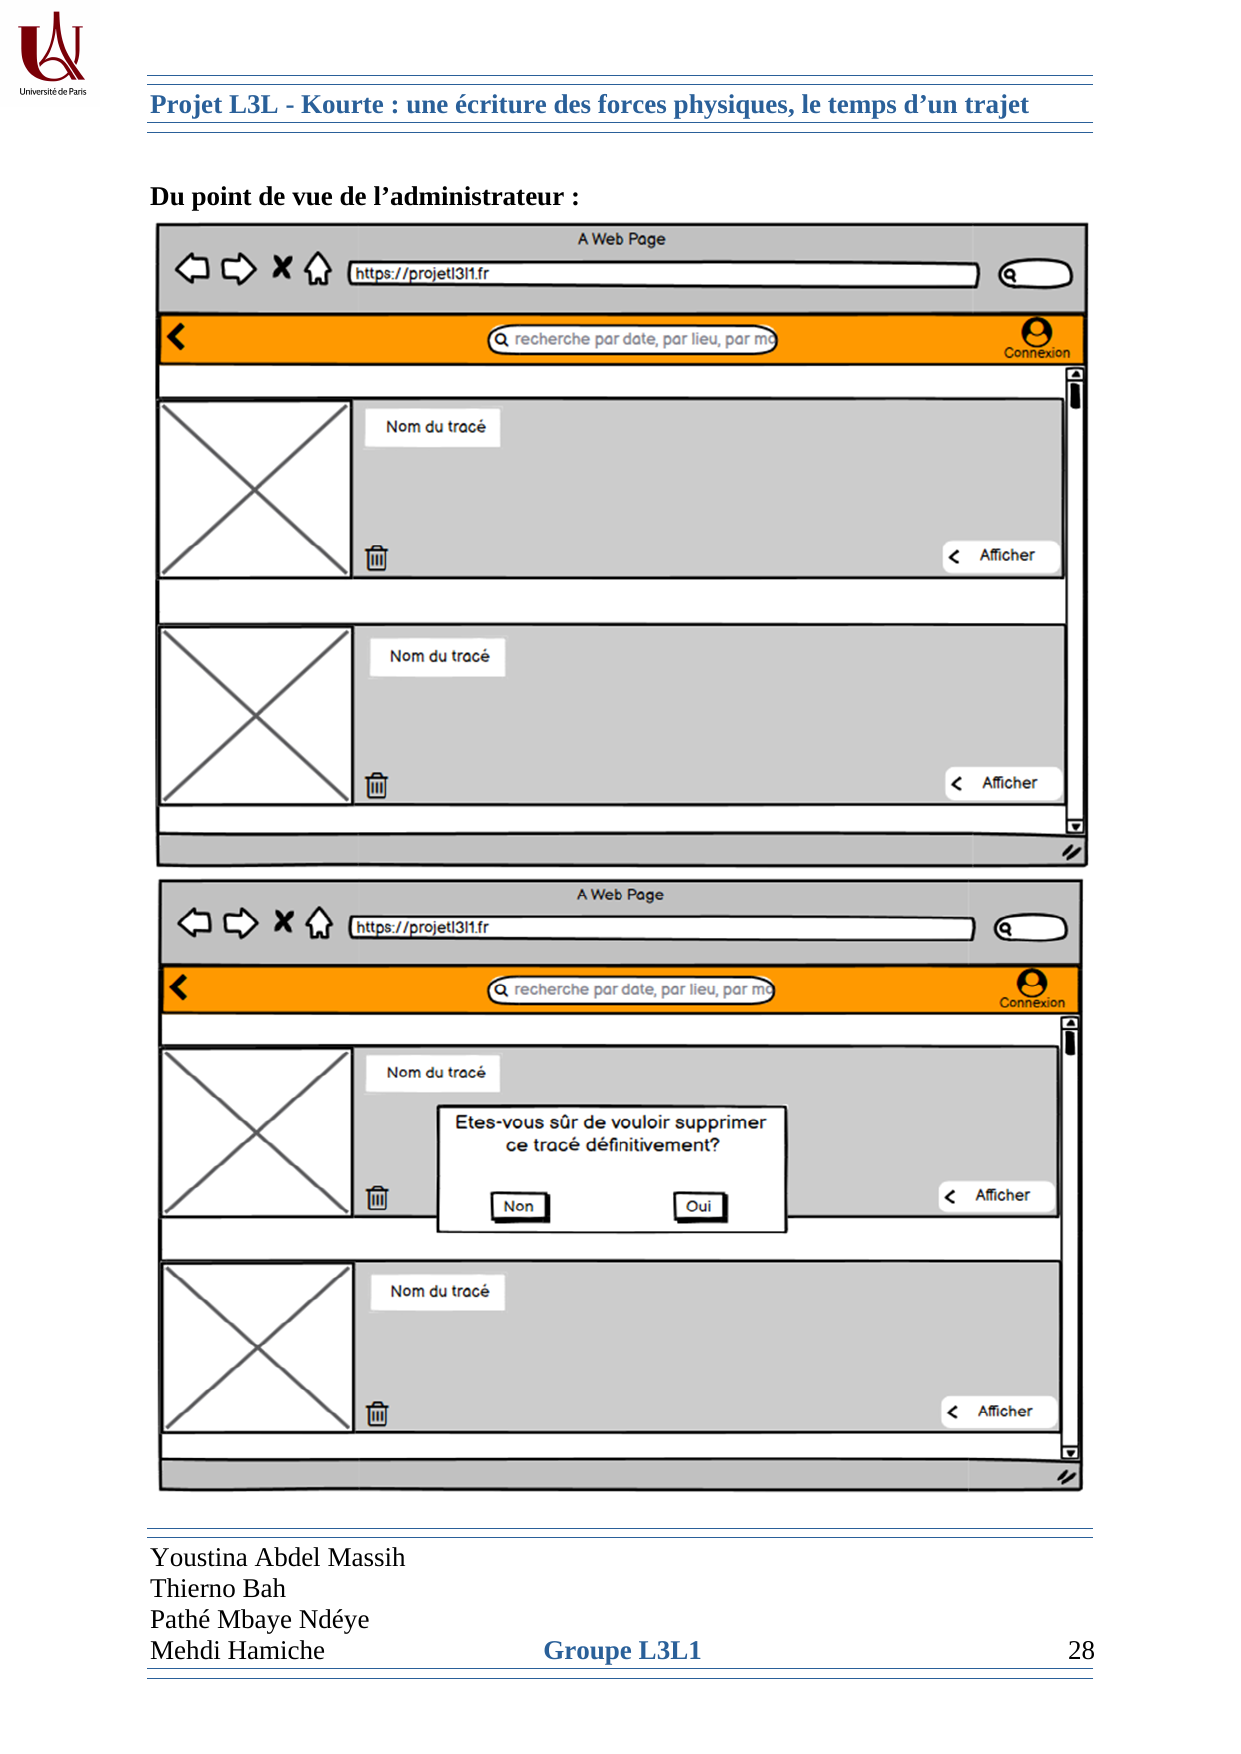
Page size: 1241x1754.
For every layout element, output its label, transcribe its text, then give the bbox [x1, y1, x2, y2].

picture [0, 0, 101, 107]
text Du point de vue de l’administrateur : [150, 179, 1090, 211]
picture [150, 218, 1091, 1502]
